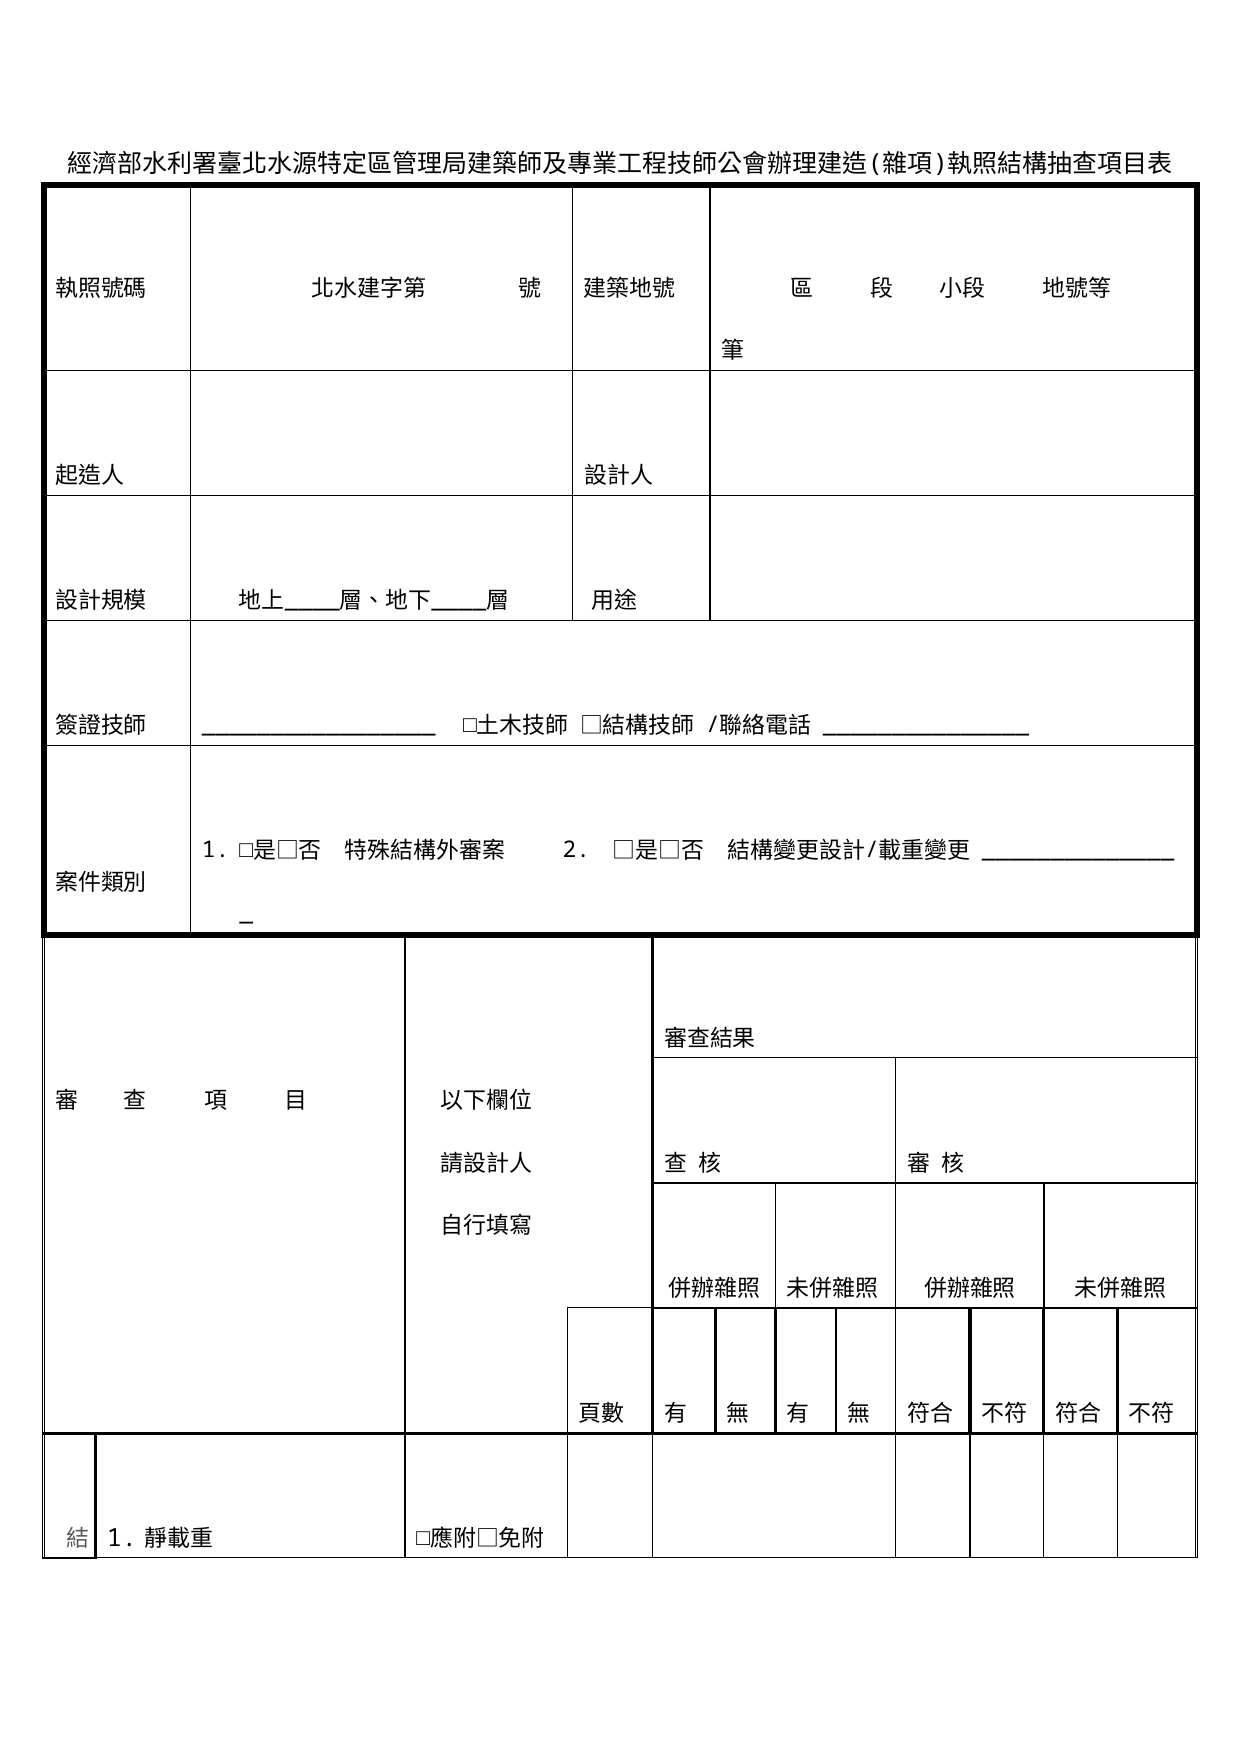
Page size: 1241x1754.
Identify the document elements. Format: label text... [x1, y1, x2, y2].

table_cell 結 [45, 1435, 94, 1557]
table_cell 併辦雜照 [896, 1184, 1043, 1307]
table_cell 符合 [1045, 1309, 1116, 1432]
table_cell 執照號碼 [47, 188, 190, 369]
table_cell [191, 371, 572, 494]
table_cell 未併雜照 [1045, 1184, 1195, 1307]
table_cell [971, 1435, 1043, 1557]
table_cell 查 核 [654, 1058, 895, 1182]
table_cell [711, 371, 1194, 494]
table_cell 審查結果 [654, 938, 1195, 1057]
table_header 經濟部水利署臺北水源特定區管理局建築師及專業工程技師公會辦理建造(雜項)執照結構抽查項目表 [44, 120, 1197, 182]
table_cell 有 [654, 1309, 714, 1432]
table_cell [653, 1435, 895, 1557]
table_cell 符合 [896, 1309, 968, 1432]
table_cell 設計規模 [47, 496, 190, 619]
table_cell 審 核 [896, 1058, 1195, 1182]
table_cell 不符 [1119, 1309, 1195, 1432]
table_cell 無 [837, 1309, 895, 1432]
table_cell 不符 [972, 1309, 1042, 1432]
table_cell 建築地號 [573, 188, 709, 369]
table_cell 審 查 項 目 [45, 938, 404, 1432]
table_cell 區 段 小段 地號等 筆 [711, 188, 1194, 369]
table_cell 地上____層、地下____層 [191, 496, 572, 619]
table_cell 用途 [573, 496, 709, 619]
table_cell 起造人 [47, 371, 190, 494]
table_cell 設計人 [573, 371, 709, 494]
table_cell [1044, 1435, 1117, 1557]
table_cell _________________ □土木技師 □結構技師 /聯絡電話 _______________ [191, 621, 1194, 744]
table_cell □應附□免附 [406, 1435, 567, 1557]
table_cell [1118, 1435, 1195, 1557]
table_cell [567, 938, 651, 1307]
table_cell 頁數 [568, 1308, 651, 1432]
table_cell 未併雜照 [776, 1184, 895, 1307]
table_cell [568, 1435, 652, 1557]
table_cell 無 [717, 1309, 774, 1432]
table_cell 北水建字第 號 [191, 188, 572, 369]
table_cell 有 [777, 1309, 835, 1432]
table_cell [896, 1435, 969, 1557]
table_cell □是□否 特殊結構外審案 2. □是□否 結構變更設計/載重變更 _______________ [191, 746, 1194, 932]
table_cell 案件類別 [47, 746, 190, 932]
table_cell 靜載重 [97, 1435, 404, 1557]
table_cell 併辦雜照 [654, 1184, 775, 1307]
table_cell 以下欄位 請設計人 自行填寫 [406, 938, 567, 1432]
table_cell [711, 496, 1194, 619]
table_cell 簽證技師 [47, 621, 190, 744]
